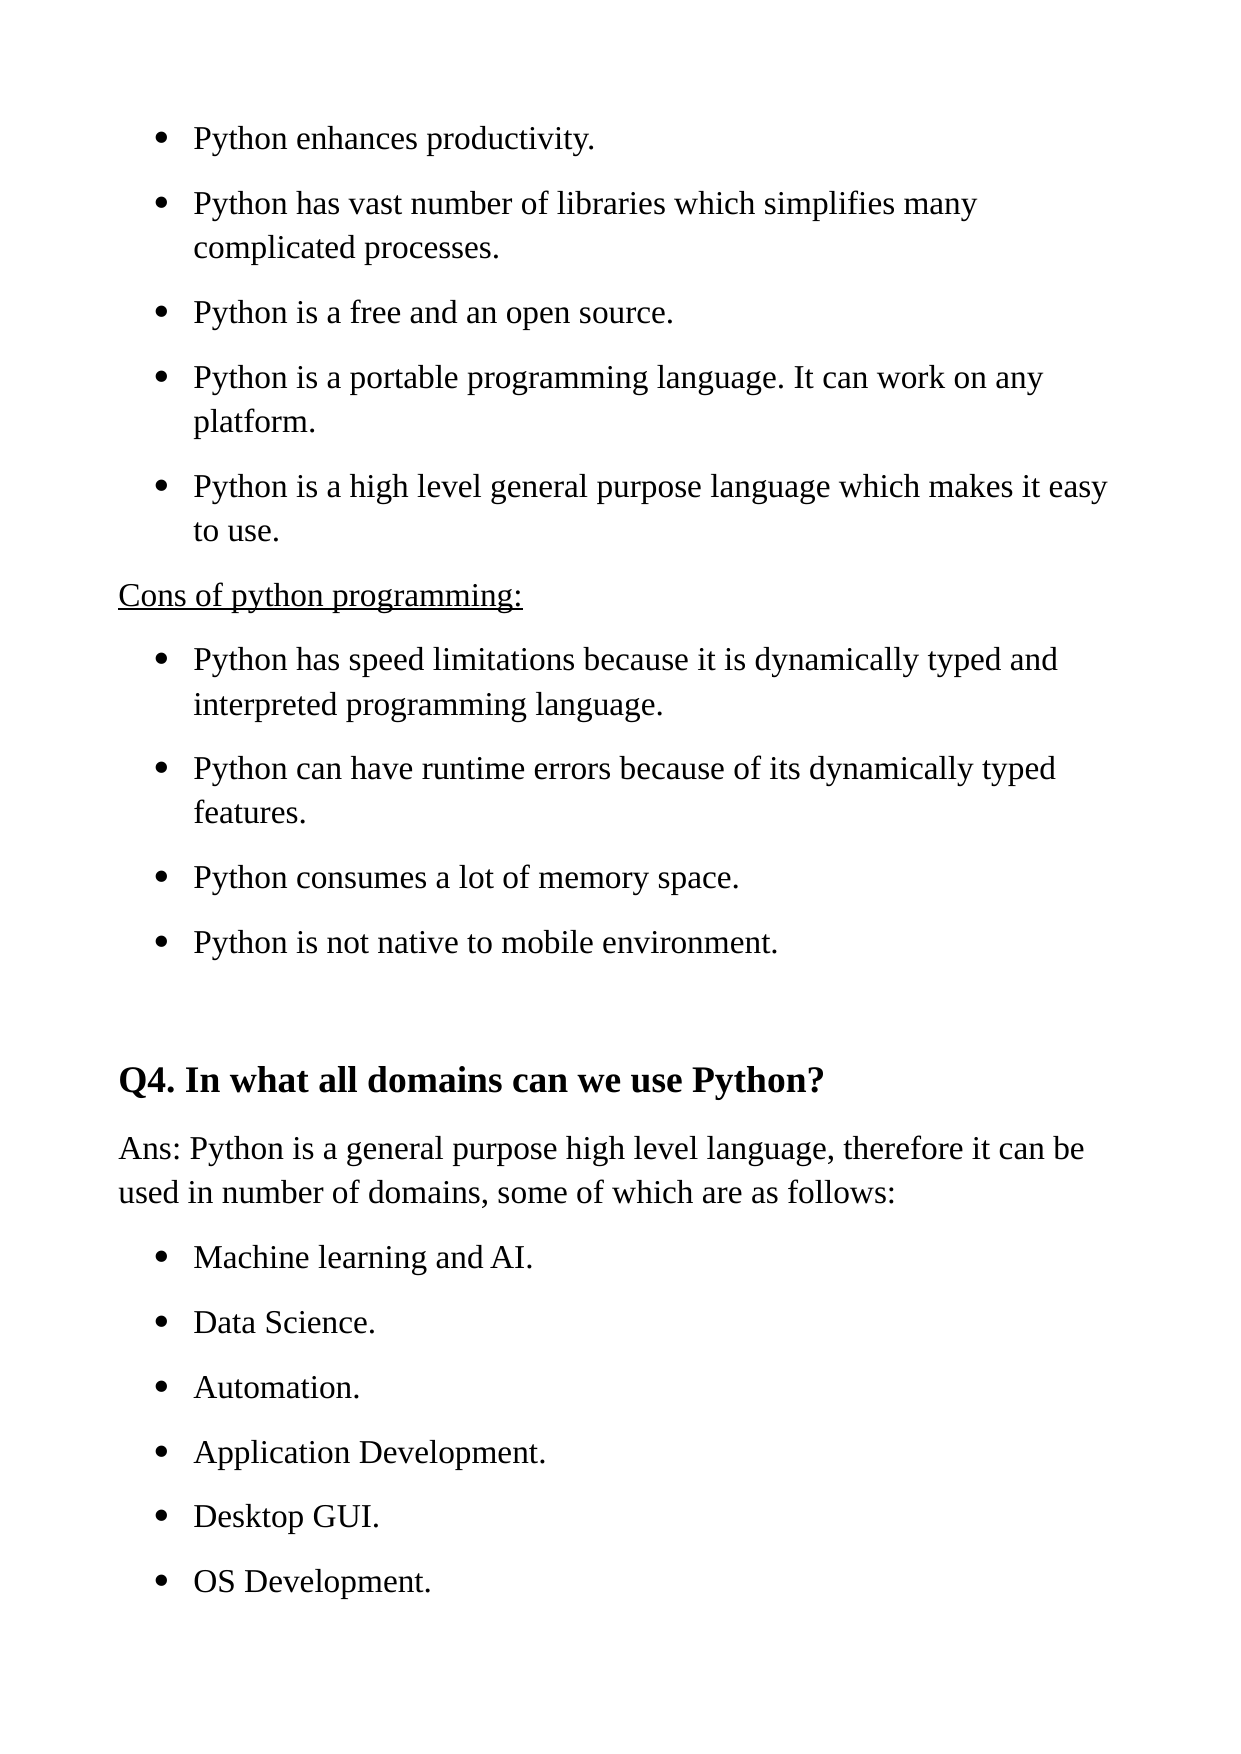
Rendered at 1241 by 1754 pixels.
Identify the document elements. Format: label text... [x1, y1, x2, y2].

list Automation. [156, 1367, 1122, 1405]
list Python consumes a lot of memory space. [156, 858, 1122, 896]
text Cons of python programming: [118, 575, 1122, 613]
list Data Science. [156, 1302, 1122, 1340]
list Python has vast number of libraries which simplifies many complicated processes. [156, 183, 1122, 265]
list Python enhances productivity. [156, 118, 1122, 156]
list Python is a high level general purpose language which makes it easy to use. [156, 466, 1122, 548]
list Python can have runtime errors because of its dynamically typed features. [156, 749, 1122, 831]
list OS Development. [156, 1562, 1122, 1600]
text Q4. In what all domains can we use Python? [118, 1058, 1122, 1101]
list Python is a free and an open source. [156, 292, 1122, 330]
list Machine learning and AI. [156, 1237, 1122, 1276]
list Python is not native to mobile environment. [156, 922, 1122, 961]
list Python is a portable programming language. It can work on any platform. [156, 357, 1122, 439]
list Application Development. [156, 1432, 1122, 1470]
list Python has speed limitations because it is dynamically typed and interpreted programming language. [156, 640, 1122, 722]
text Ans: Python is a general purpose high level language, therefore it can be used in number of domains, some of which are as follows: [118, 1128, 1122, 1211]
list Desktop GUI. [156, 1497, 1122, 1535]
